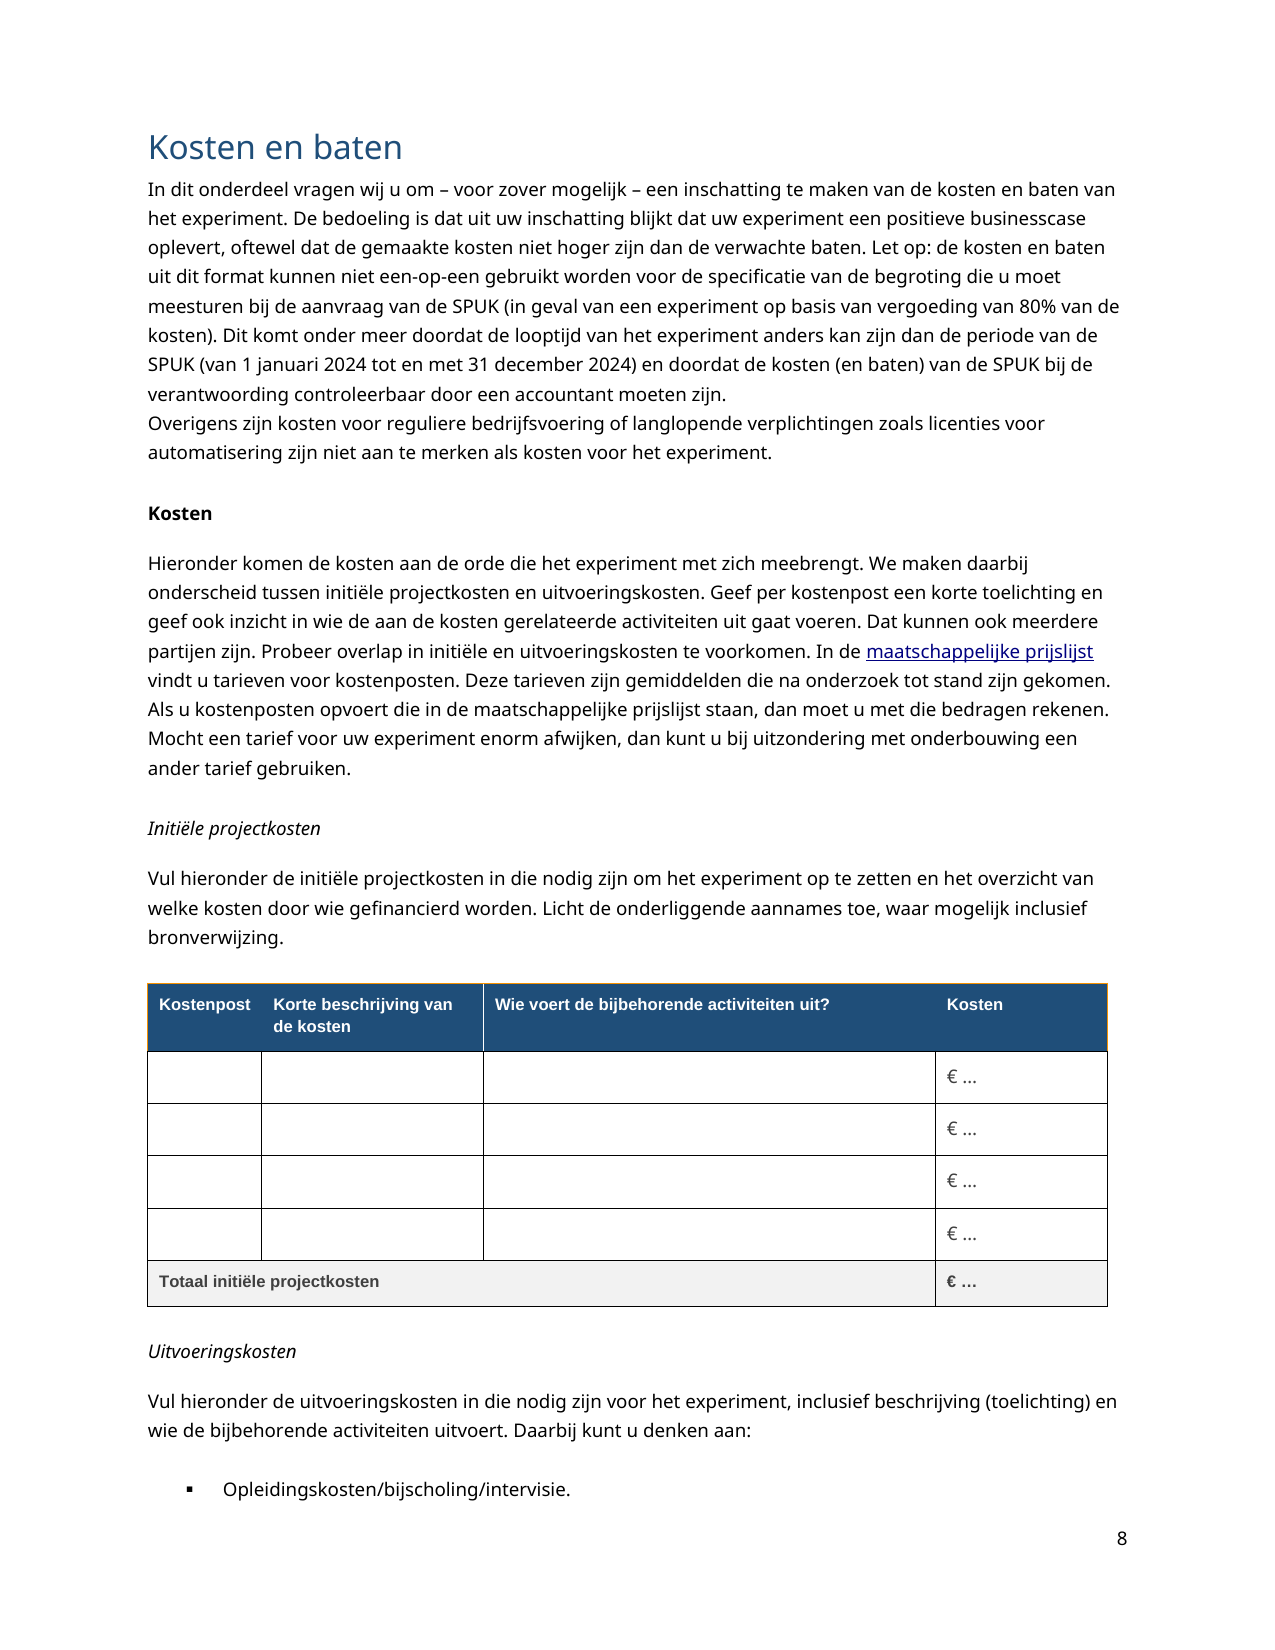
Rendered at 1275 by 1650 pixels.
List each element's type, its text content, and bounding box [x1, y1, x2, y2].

subtitle Kosten en baten [148, 124, 1127, 169]
table_cell [148, 1156, 261, 1207]
table_cell € … [936, 1104, 1107, 1155]
table_header Kosten [935, 984, 1107, 1051]
table_cell € … [936, 1209, 1107, 1260]
text Overigens zijn kosten voor reguliere bedrijfsvoering of langlopende verplichtingen zoals licenties voor automatisering zijn niet aan te merken als kosten voor het experiment. [148, 410, 1127, 465]
text Vul hieronder de initiële projectkosten in die nodig zijn om het experiment op te zetten en het overzicht van welke kosten door wie gefinancierd worden. Licht de onderliggende aannames toe, waar mogelijk inclusief bronverwijzing. [148, 866, 1127, 950]
text In dit onderdeel vragen wij u om – voor zover mogelijk – een inschatting te maken van de kosten en baten van het experiment. De bedoeling is dat uit uw inschatting blijkt dat uw experiment een positieve businesscase oplevert, oftewel dat de gemaakte kosten niet hoger zijn dan de verwachte baten. Let op: de kosten en baten uit dit format kunnen niet een-op-een gebruikt worden voor de specificatie van de begroting die u moet meesturen bij de aanvraag van de SPUK (in geval van een experiment op basis van vergoeding van 80% van de kosten). Dit komt onder meer doordat de looptijd van het experiment anders kan zijn dan de periode van de SPUK (van 1 januari 2024 tot en met 31 december 2024) en doordat de kosten (en baten) van de SPUK bij de verantwoording controleerbaar door een accountant moeten zijn. [148, 176, 1127, 406]
table_cell € … [936, 1261, 1107, 1306]
table_cell [484, 1104, 935, 1155]
table_cell [262, 1209, 483, 1260]
table_cell € … [936, 1156, 1107, 1207]
table_header Wie voert de bijbehorende activiteiten uit? [484, 984, 935, 1051]
table_cell [148, 1104, 261, 1155]
table_cell [148, 1052, 261, 1103]
text Hieronder komen de kosten aan de orde die het experiment met zich meebrengt. We maken daarbij onderscheid tussen initiële projectkosten en uitvoeringskosten. Geef per kostenpost een korte toelichting en geef ook inzicht in wie de aan de kosten gerelateerde activiteiten uit gaat voeren. Dat kunnen ook meerdere partijen zijn. Probeer overlap in initiële en uitvoeringskosten te voorkomen. In de maatschappelijke prijslijst vindt u tarieven voor kostenposten. Deze tarieven zijn gemiddelden die na onderzoek tot stand zijn gekomen. Als u kostenposten opvoert die in de maatschappelijke prijslijst staan, dan moet u met die bedragen rekenen. Mocht een tarief voor uw experiment enorm afwijken, dan kunt u bij uitzondering met onderbouwing een ander tarief gebruiken. [148, 550, 1127, 781]
subtitle Kosten [148, 500, 1127, 526]
table_cell [484, 1156, 935, 1207]
table_cell [484, 1052, 935, 1103]
text Vul hieronder de uitvoeringskosten in die nodig zijn voor het experiment, inclusief beschrijving (toelichting) en wie de bijbehorende activiteiten uitvoert. Daarbij kunt u denken aan: [148, 1388, 1127, 1472]
subtitle Initiële projectkosten [148, 816, 1127, 841]
table_cell [148, 1209, 261, 1260]
table_header Kostenpost [148, 984, 262, 1051]
table_cell [484, 1209, 935, 1260]
subtitle Uitvoeringskosten [148, 1338, 1127, 1363]
table_cell [262, 1052, 483, 1103]
table_header Korte beschrijving van de kosten [262, 984, 483, 1051]
list Opleidingskosten/bijscholing/intervisie. [185, 1476, 1127, 1501]
table_cell € … [936, 1052, 1107, 1103]
table_cell Totaal initiële projectkosten [148, 1261, 935, 1306]
table_cell [262, 1104, 483, 1155]
table_cell [262, 1156, 483, 1207]
